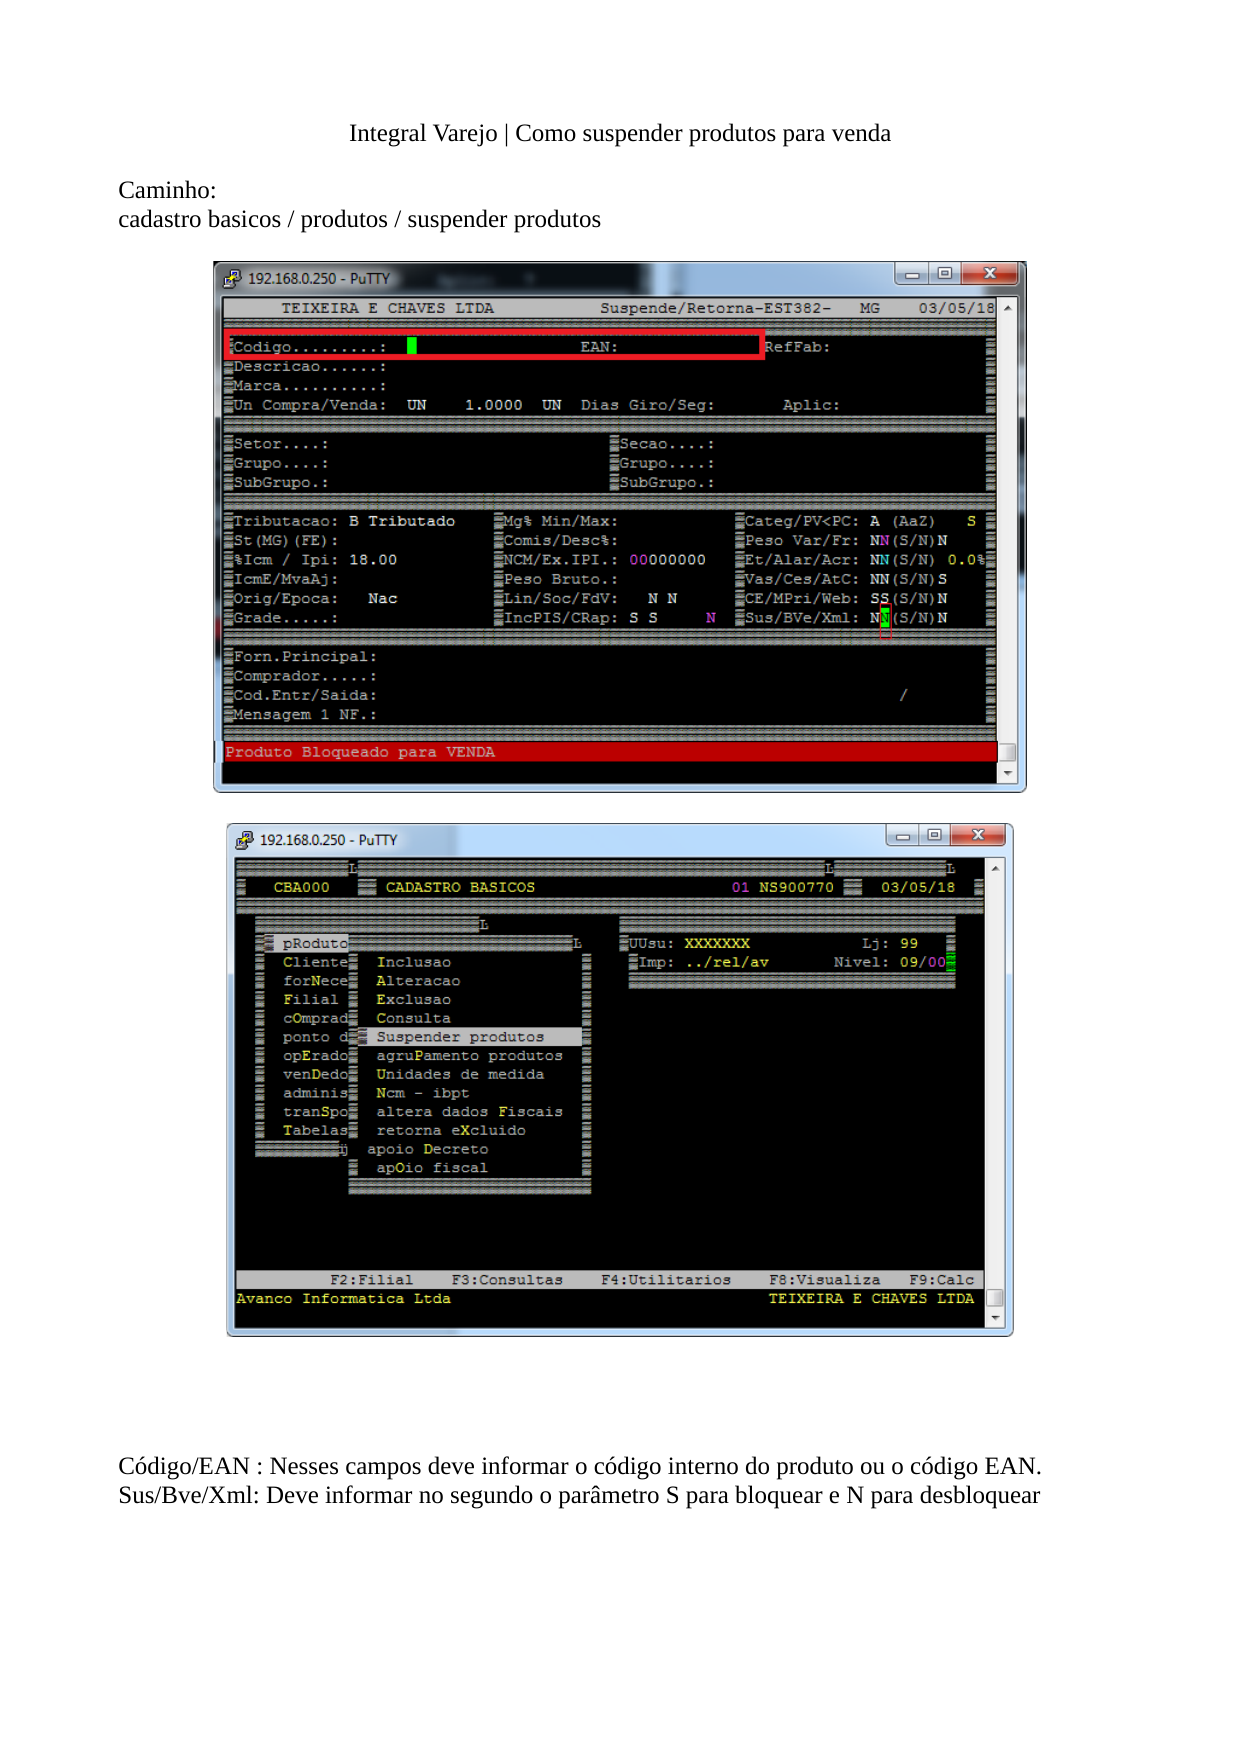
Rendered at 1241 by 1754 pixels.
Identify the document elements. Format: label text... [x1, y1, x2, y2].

text cadastro basicos / produtos / suspender produtos [118, 204, 1122, 233]
text Integral Varejo | Como suspender produtos para venda [118, 118, 1122, 147]
text Caminho: [118, 176, 1122, 204]
text Código/EAN : Nesses campos deve informar o código interno do produto ou o código EAN. [118, 1451, 1122, 1480]
text Sus/Bve/Xml: Deve informar no segundo o parâmetro S para bloquear e N para desbloquear [118, 1480, 1122, 1509]
picture [213, 261, 1027, 793]
picture [226, 823, 1014, 1337]
